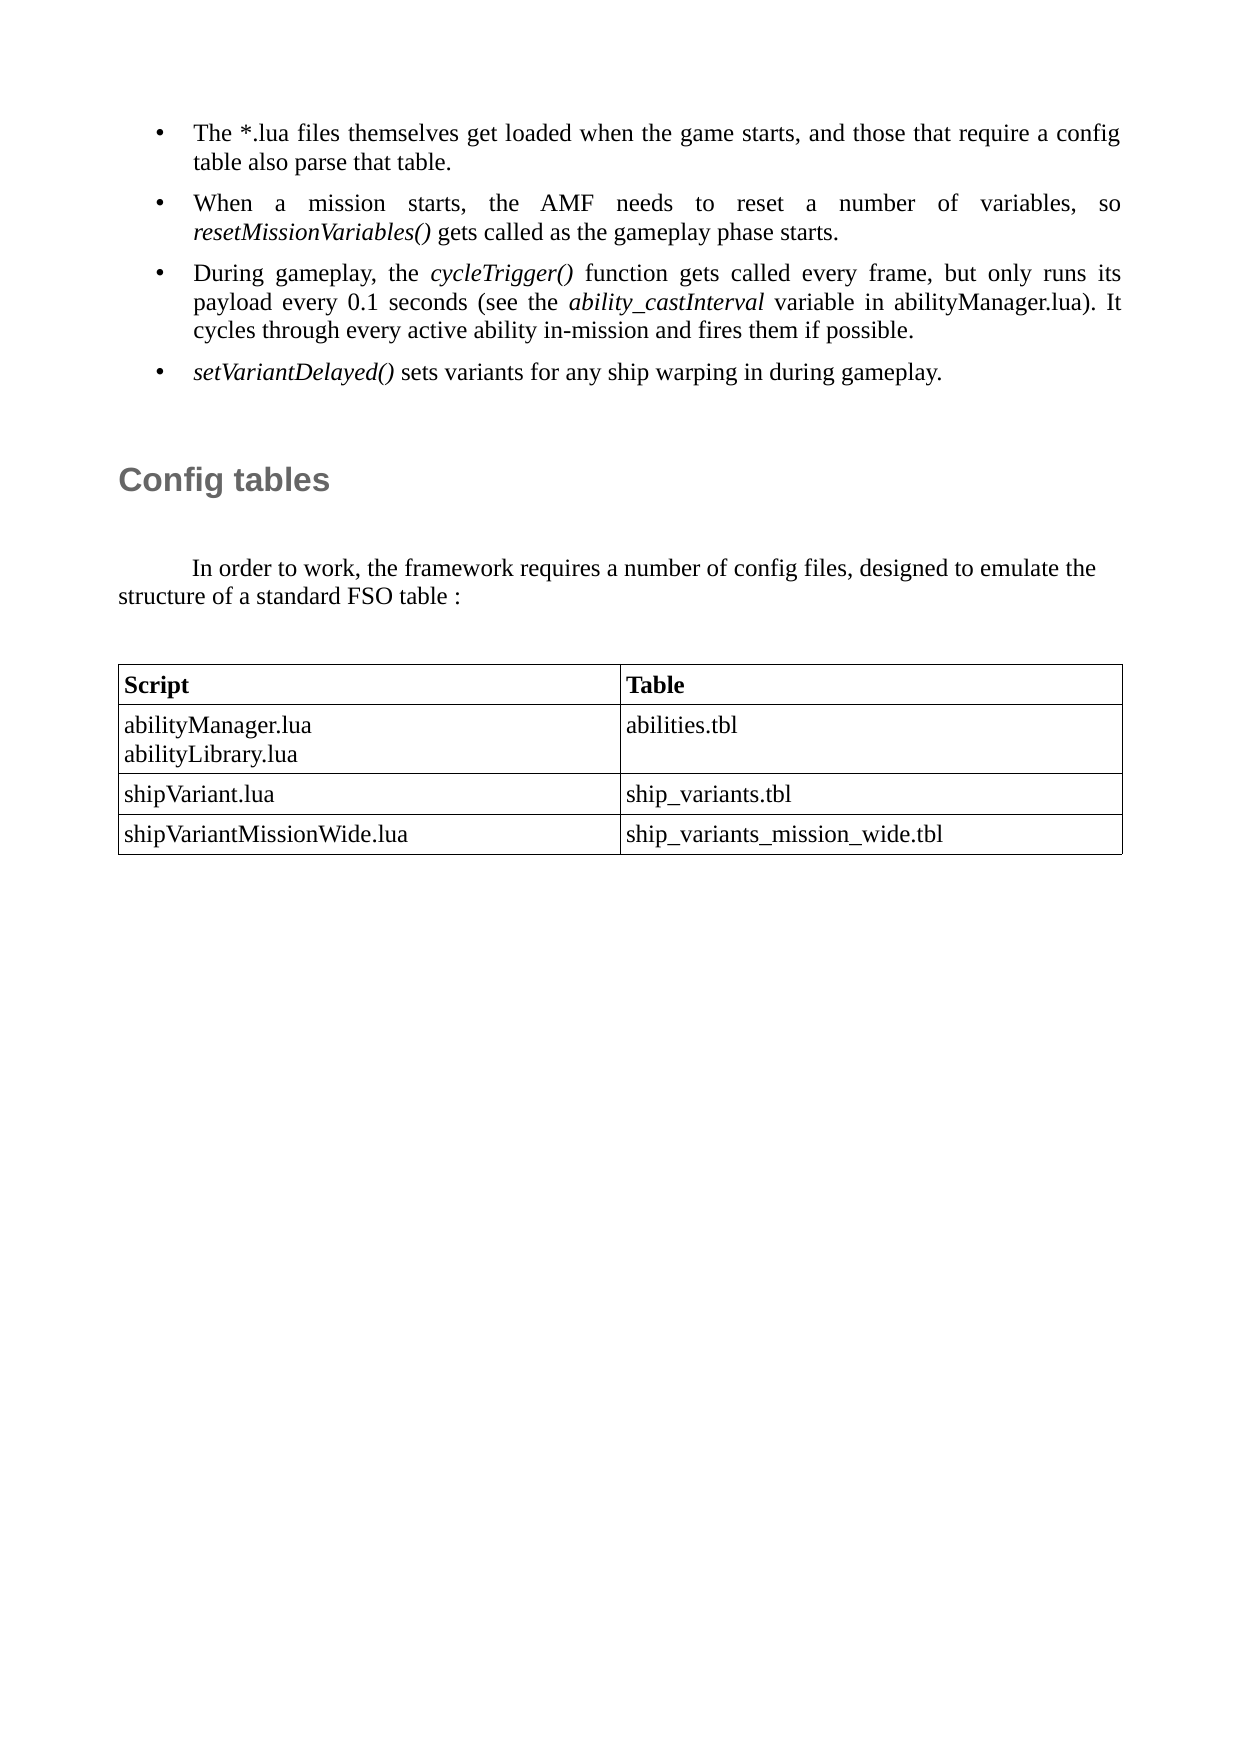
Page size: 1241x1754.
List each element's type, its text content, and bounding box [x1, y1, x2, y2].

text In order to work, the framework requires a number of config files, designed to emulate the structure of a standard FSO table : [118, 553, 1122, 610]
table_cell shipVariant.lua [119, 774, 620, 813]
table_header Table [621, 665, 1122, 704]
table_header Script [119, 665, 620, 704]
table_cell shipVariantMissionWide.lua [119, 815, 620, 854]
subtitle Config tables [118, 460, 1122, 499]
list When a mission starts, the AMF needs to reset a number of variables, so resetMissionVariables() gets called as the gameplay phase starts. [156, 188, 1122, 246]
table_cell abilities.tbl [621, 705, 1122, 773]
list During gameplay, the cycleTrigger() function gets called every frame, but only runs its payload every 0.1 seconds (see the ability_castInterval variable in abilityManager.lua). It cycles through every active ability in-mission and fires them if possible. [156, 258, 1122, 344]
list The *.lua files themselves get loaded when the game starts, and those that require a config table also parse that table. [156, 118, 1122, 176]
table_cell abilityManager.lua abilityLibrary.lua [119, 705, 620, 773]
table_cell ship_variants_mission_wide.tbl [621, 815, 1122, 854]
list setVariantDelayed() sets variants for any ship warping in during gameplay. [156, 357, 1122, 386]
table_cell ship_variants.tbl [621, 774, 1122, 813]
